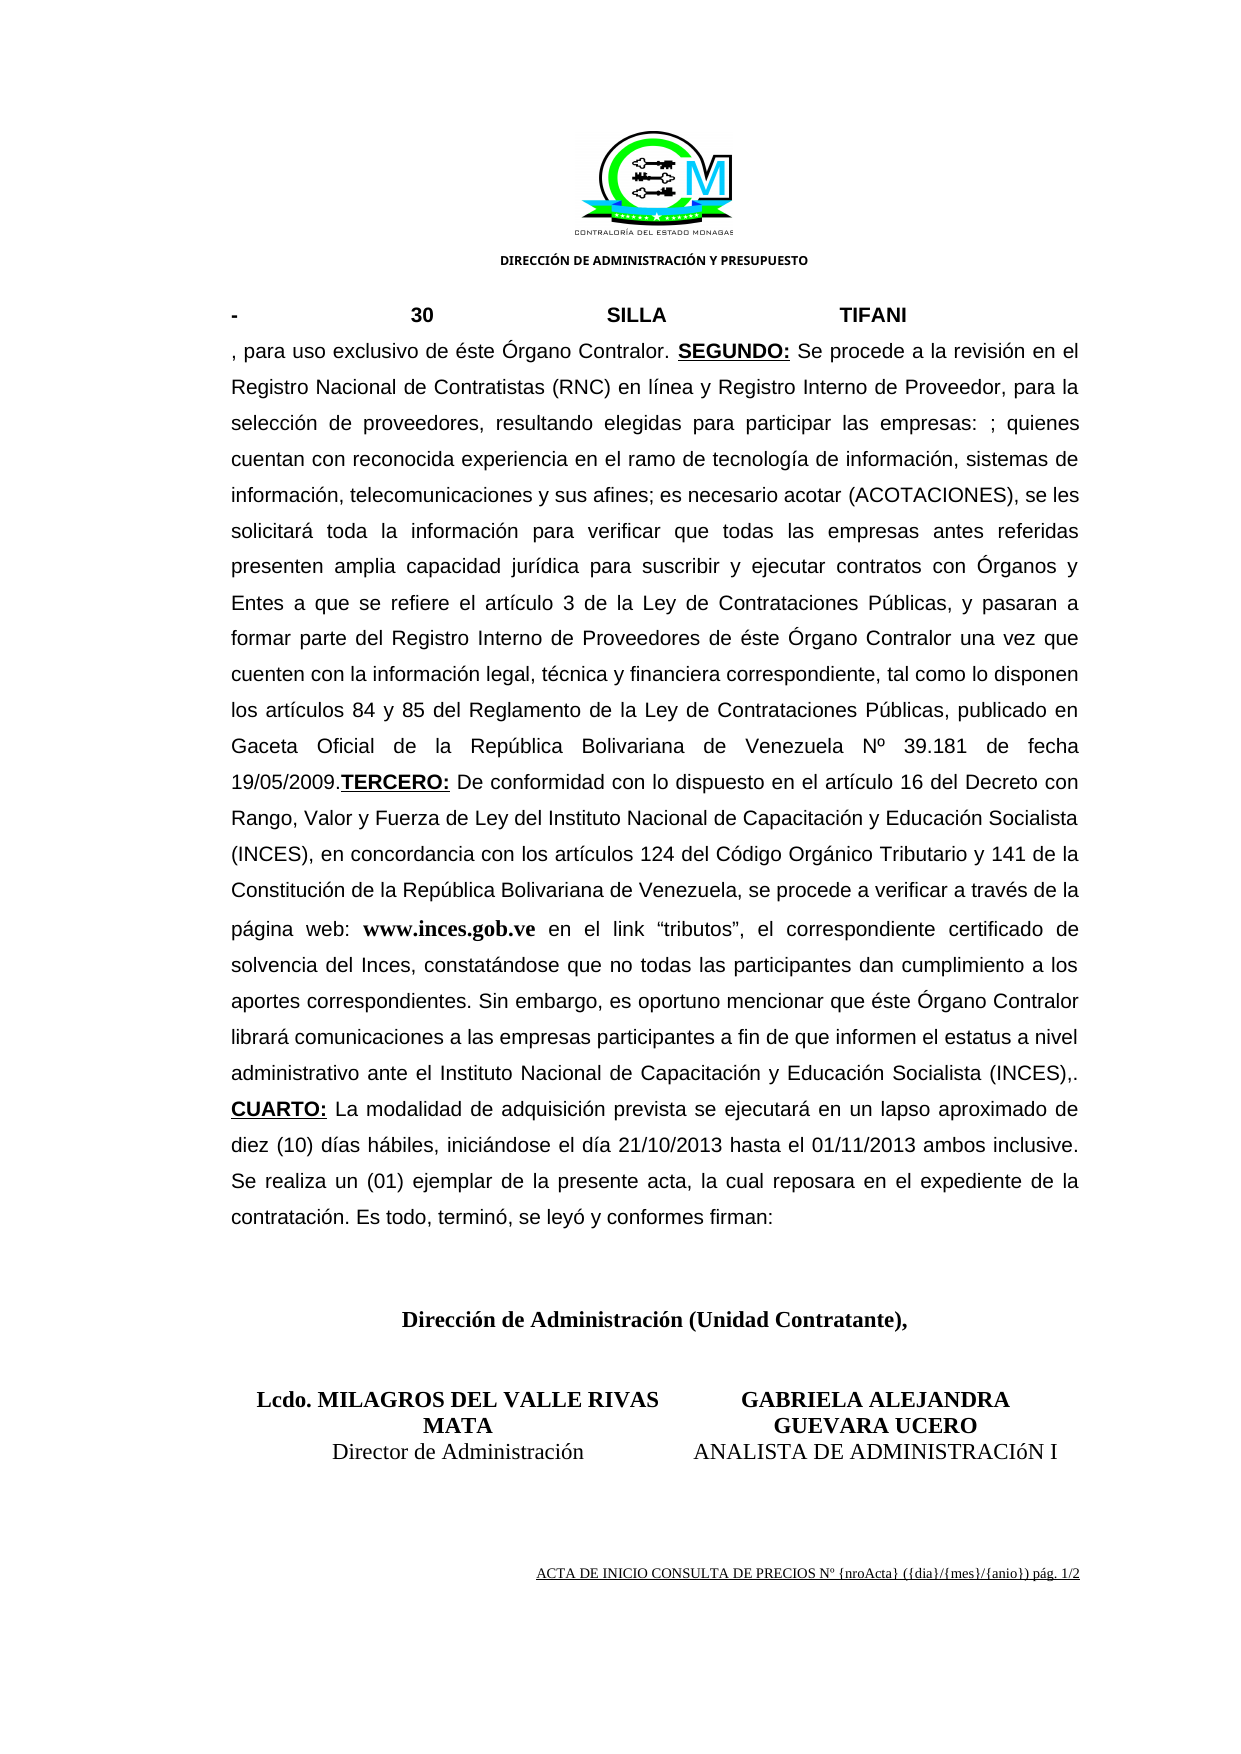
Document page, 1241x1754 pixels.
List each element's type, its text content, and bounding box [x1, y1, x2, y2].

text - 30 SILLA TIFANI , para uso exclusivo de éste Órgano Contralor. SEGUNDO: Se procede a la revisión en el Registro Nacional de Contratistas (RNC) en línea y Registro Interno de Proveedor, para la selección de proveedores, resultando elegidas para participar las empresas: ; quienes cuentan con reconocida experiencia en el ramo de tecnología de información, sistemas de información, telecomunicaciones y sus afines; es necesario acotar (ACOTACIONES), se les solicitará toda la información para verificar que todas las empresas antes referidas presenten amplia capacidad jurídica para suscribir y ejecutar contratos con Órganos y Entes a que se refiere el artículo 3 de la Ley de Contrataciones Públicas, y pasaran a formar parte del Registro Interno de Proveedores de éste Órgano Contralor una vez que cuenten con la información legal, técnica y financiera correspondiente, tal como lo disponen los artículos 84 y 85 del Reglamento de la Ley de Contrataciones Públicas, publicado en Gaceta Oficial de la República Bolivariana de Venezuela Nº 39.181 de fecha 19/05/2009.TERCERO: De conformidad con lo dispuesto en el artículo 16 del Decreto con Rango, Valor y Fuerza de Ley del Instituto Nacional de Capacitación y Educación Socialista (INCES), en concordancia con los artículos 124 del Código Orgánico Tributario y 141 de la Constitución de la República Bolivariana de Venezuela, se procede a verificar a través de la página web: www.inces.gob.ve en el link “tributos”, el correspondiente certificado de solvencia del Inces, constatándose que no todas las participantes dan cumplimiento a los aportes correspondientes. Sin embargo, es oportuno mencionar que éste Órgano Contralor librará comunicaciones a las empresas participantes a fin de que informen el estatus a nivel administrativo ante el Instituto Nacional de Capacitación y Educación Socialista (INCES),. CUARTO: La modalidad de adquisición prevista se ejecutará en un lapso aproximado de diez (10) días hábiles, iniciándose el día 21/10/2013 hasta el 01/11/2013 ambos inclusive. Se realiza un (01) ejemplar de la presente acta, la cual reposara en el expediente de la contratación. Es todo, terminó, se leyó y conformes firman: [231, 303, 1080, 1229]
picture [574, 131, 733, 235]
table_header Dirección de Administración (Unidad Contratante), [237, 1307, 1072, 1333]
table_cell Lcdo. MILAGROS DEL VALLE RIVAS MATA Director de Administración [237, 1333, 679, 1465]
table_cell GABRIELA ALEJANDRA GUEVARA UCERO ANALISTA DE ADMINISTRACIóN I [679, 1333, 1072, 1465]
